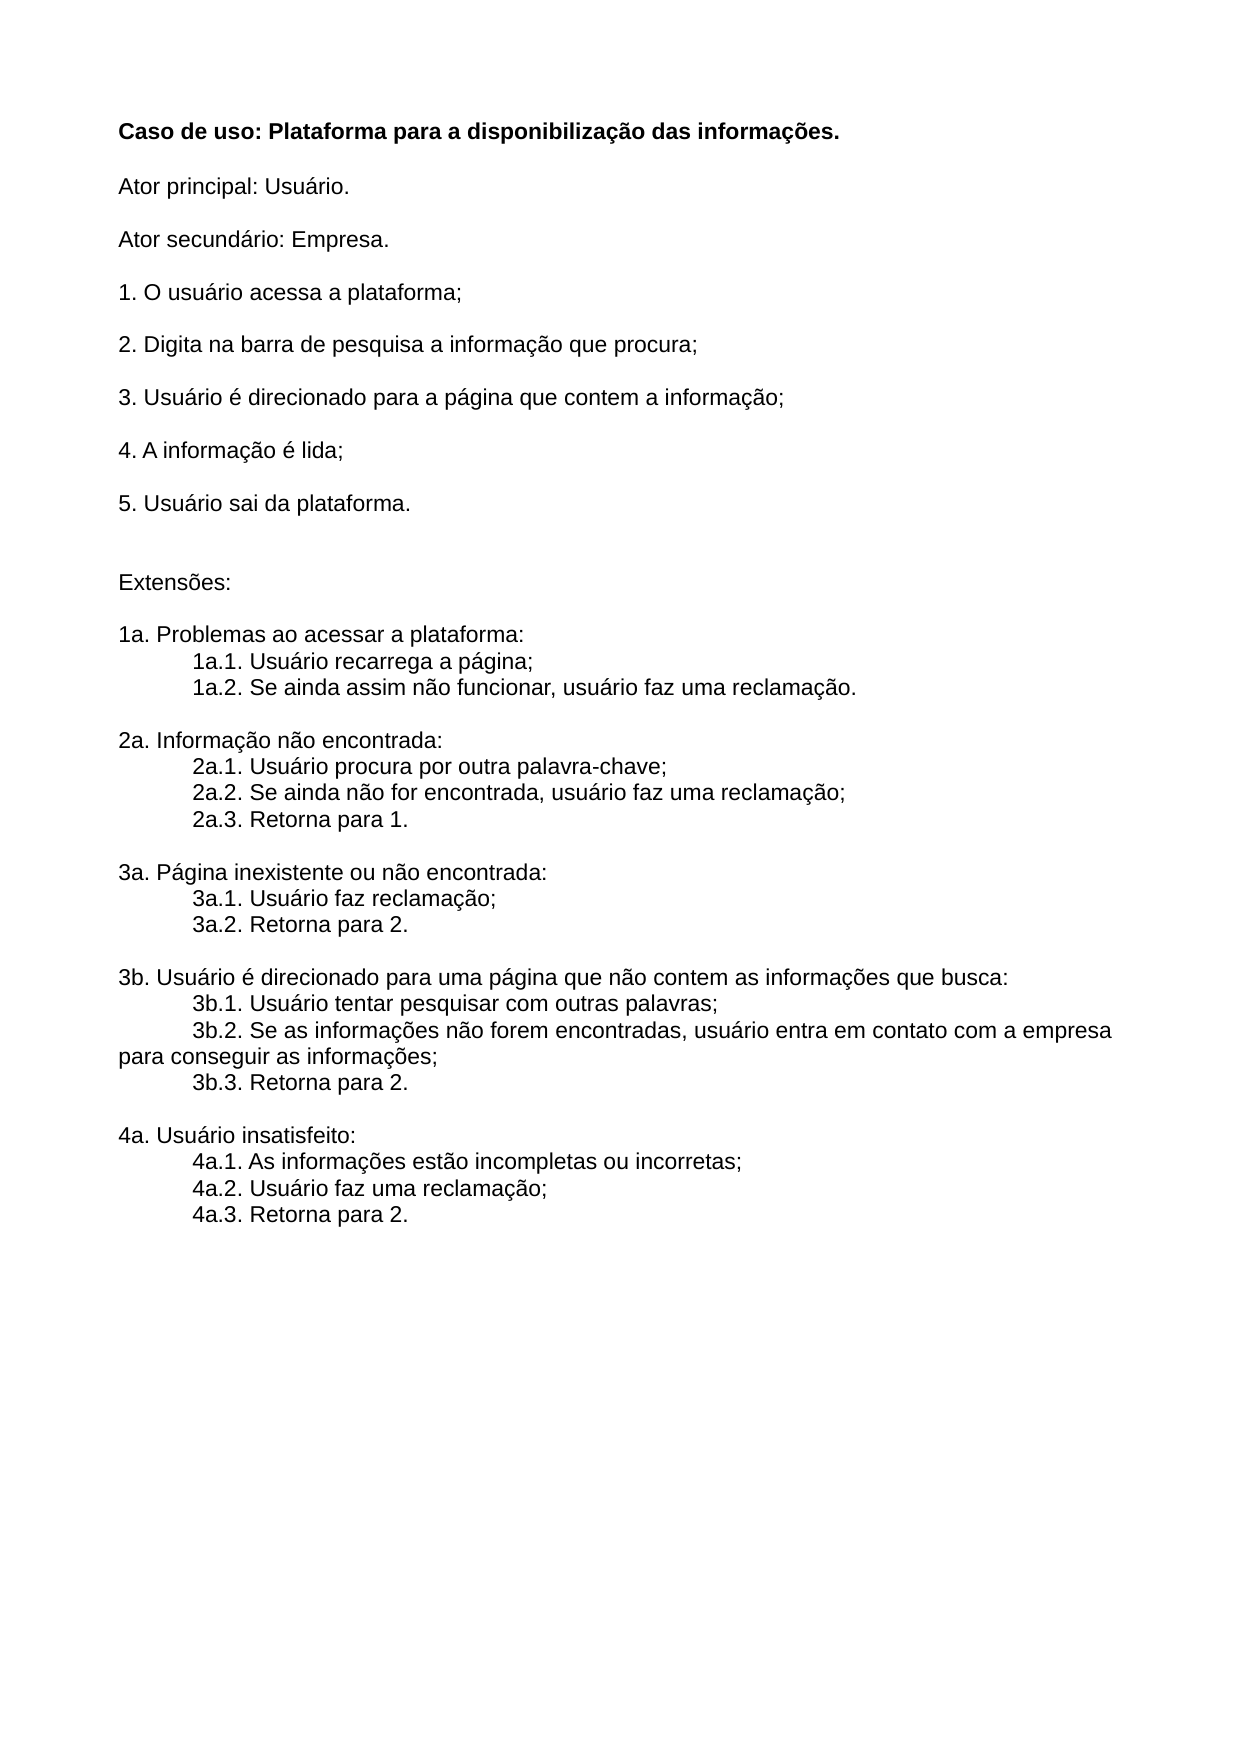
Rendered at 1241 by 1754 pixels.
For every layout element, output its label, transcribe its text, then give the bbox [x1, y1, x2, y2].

text 3a.2. Retorna para 2. [118, 911, 1122, 937]
text 4a. Usuário insatisfeito: [118, 1122, 1122, 1148]
text 2a. Informação não encontrada: [118, 727, 1122, 753]
text 3. Usuário é direcionado para a página que contem a informação; [118, 384, 1122, 410]
text 1a.1. Usuário recarrega a página; [118, 648, 1122, 674]
text 4a.3. Retorna para 2. [118, 1201, 1122, 1227]
text 3b.2. Se as informações não forem encontradas, usuário entra em contato com a empresa para conseguir as informações; [118, 1017, 1122, 1069]
text Ator secundário: Empresa. [118, 226, 1122, 252]
text Caso de uso: Plataforma para a disponibilização das informações. [118, 118, 1122, 144]
text 4a.2. Usuário faz uma reclamação; [118, 1175, 1122, 1201]
text 2a.3. Retorna para 1. [118, 806, 1122, 832]
text 1a. Problemas ao acessar a plataforma: [118, 621, 1122, 648]
text 2a.1. Usuário procura por outra palavra-chave; [118, 753, 1122, 779]
text 1. O usuário acessa a plataforma; [118, 279, 1122, 305]
text Extensões: [118, 568, 1122, 595]
text 2. Digita na barra de pesquisa a informação que procura; [118, 331, 1122, 358]
text 5. Usuário sai da plataforma. [118, 489, 1122, 516]
text 3a.1. Usuário faz reclamação; [118, 885, 1122, 911]
text 3b. Usuário é direcionado para uma página que não contem as informações que busca: [118, 964, 1122, 990]
text Ator principal: Usuário. [118, 173, 1122, 199]
text 3b.1. Usuário tentar pesquisar com outras palavras; [118, 990, 1122, 1017]
text 4a.1. As informações estão incompletas ou incorretas; [118, 1148, 1122, 1175]
text 2a.2. Se ainda não for encontrada, usuário faz uma reclamação; [118, 779, 1122, 806]
text 4. A informação é lida; [118, 437, 1122, 463]
text 3a. Página inexistente ou não encontrada: [118, 858, 1122, 885]
text 1a.2. Se ainda assim não funcionar, usuário faz uma reclamação. [118, 674, 1122, 700]
text 3b.3. Retorna para 2. [118, 1069, 1122, 1096]
